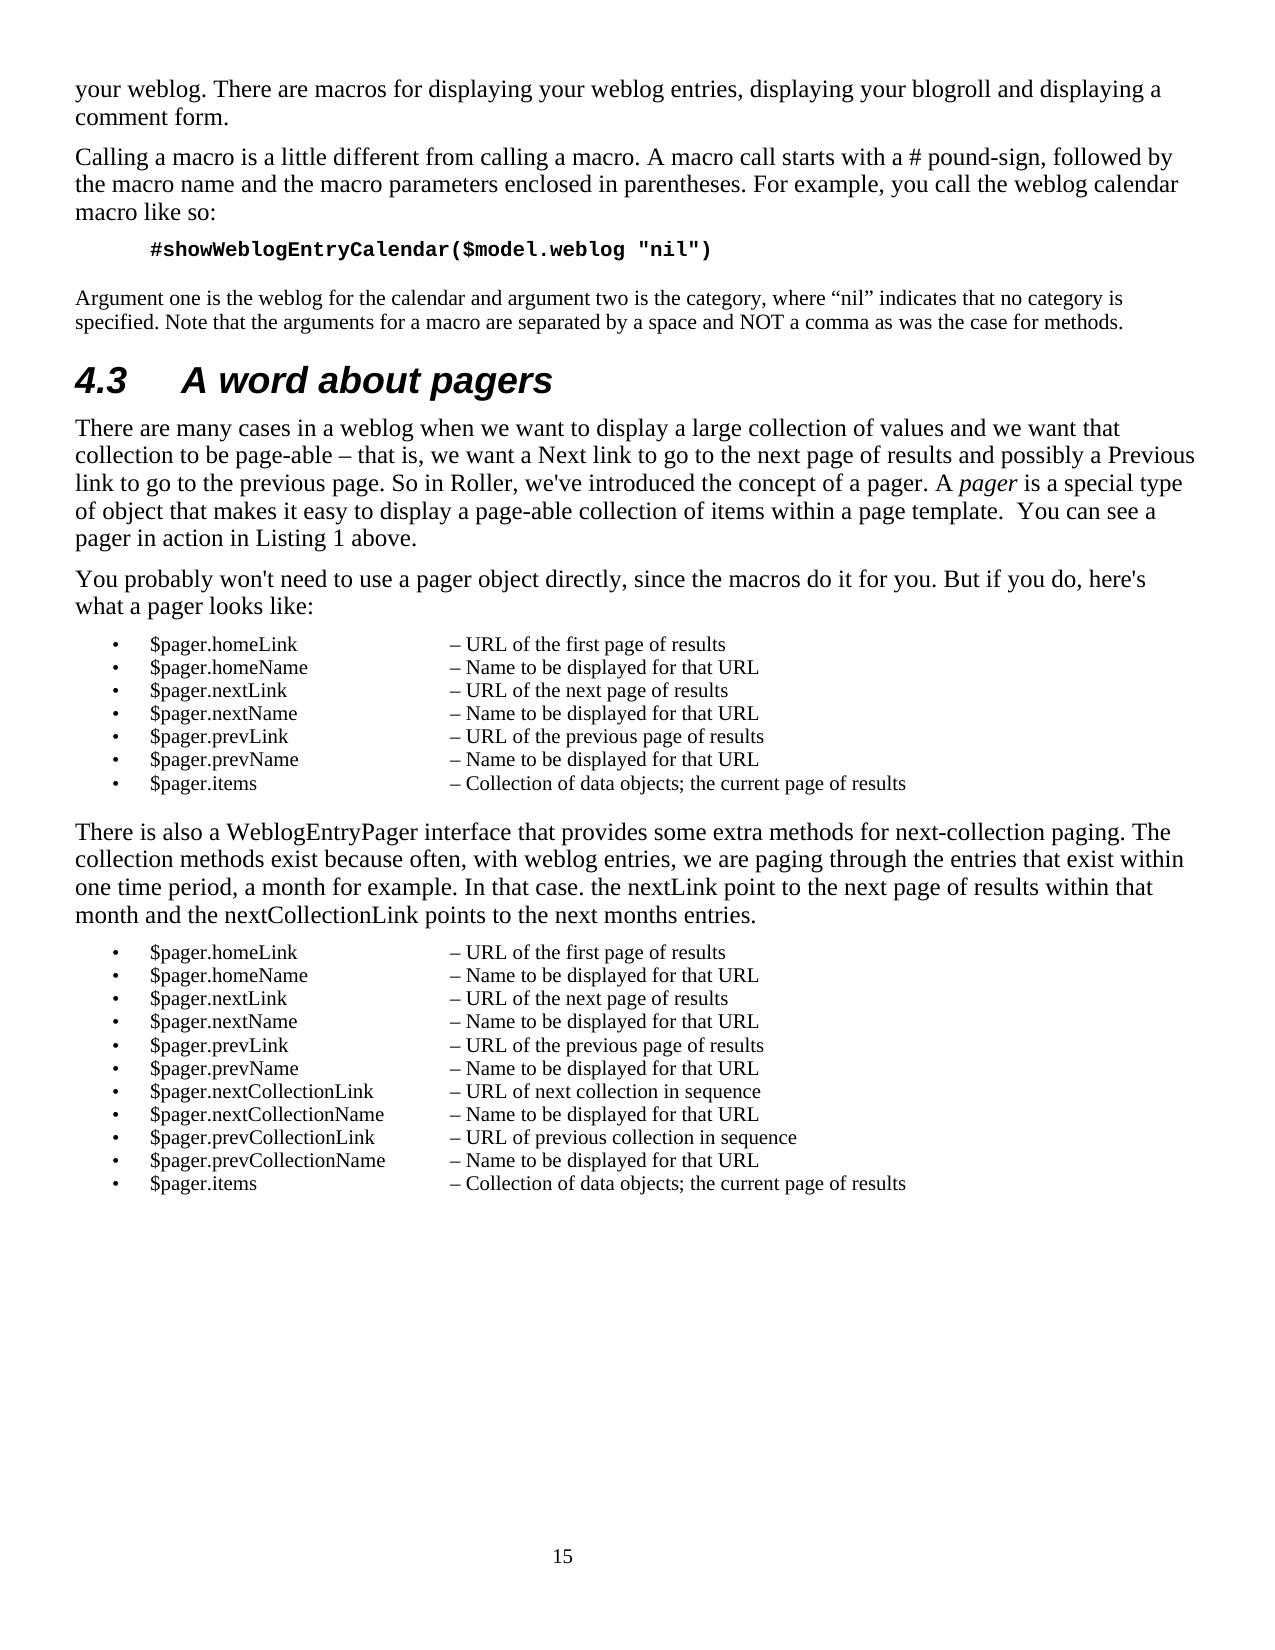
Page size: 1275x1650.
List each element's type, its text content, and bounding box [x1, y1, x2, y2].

text Calling a macro is a little different from calling a macro. A macro call starts with a # pound-sign, followed by the macro name and the macro parameters enclosed in parentheses. For example, you call the weblog calendar macro like so: [75, 143, 1200, 226]
text #showWeblogEntryCalendar($model.weblog "nil") [75, 238, 1200, 262]
text There is also a WeblogEntryPager interface that provides some extra methods for next-collection paging. The collection methods exist because often, with weblog entries, we are paging through the entries that exist within one time period, a month for example. In that case. the nextLink point to the next page of results within that month and the nextCollectionLink points to the next months entries. [75, 818, 1200, 928]
list $pager.items – Collection of data objects; the current page of results [112, 771, 1200, 794]
list $pager.prevCollectionLink – URL of previous collection in sequence [112, 1126, 1200, 1149]
list $pager.nextCollectionLink – URL of next collection in sequence [112, 1080, 1200, 1103]
subtitle A word about pagers [75, 359, 1200, 401]
text your weblog. There are macros for displaying your weblog entries, displaying your blogroll and displaying a comment form. [75, 75, 1200, 130]
list $pager.nextCollectionName – Name to be displayed for that URL [112, 1103, 1200, 1126]
list $pager.nextLink – URL of the next page of results [112, 987, 1200, 1010]
text You probably won't need to use a pager object directly, since the macros do it for you. But if you do, here's what a pager looks like: [75, 565, 1200, 620]
list $pager.prevName – Name to be displayed for that URL [112, 1057, 1200, 1080]
list $pager.homeName – Name to be displayed for that URL [112, 964, 1200, 987]
list $pager.items – Collection of data objects; the current page of results [112, 1172, 1200, 1195]
list $pager.prevLink – URL of the previous page of results [112, 1033, 1200, 1057]
list $pager.nextName – Name to be displayed for that URL [112, 1010, 1200, 1033]
list $pager.prevCollectionName – Name to be displayed for that URL [112, 1149, 1200, 1172]
list $pager.homeLink – URL of the first page of results [112, 633, 1200, 656]
text There are many cases in a weblog when we want to display a large collection of values and we want that collection to be page-able – that is, we want a Next link to go to the next page of results and possibly a Previous link to go to the previous page. So in Roller, we've introduced the concept of a pager. A pager is a special type of object that makes it easy to display a page-able collection of items within a page template. You can see a pager in action in Listing 1 above. [75, 414, 1200, 552]
list $pager.homeName – Name to be displayed for that URL [112, 656, 1200, 679]
list $pager.nextName – Name to be displayed for that URL [112, 702, 1200, 725]
list $pager.homeLink – URL of the first page of results [112, 941, 1200, 964]
list $pager.prevLink – URL of the previous page of results [112, 725, 1200, 748]
list $pager.nextLink – URL of the next page of results [112, 679, 1200, 702]
text Argument one is the weblog for the calendar and argument two is the category, where “nil” indicates that no category is specified. Note that the arguments for a macro are separated by a space and NOT a comma as was the case for methods. [75, 286, 1200, 334]
list $pager.prevName – Name to be displayed for that URL [112, 748, 1200, 771]
